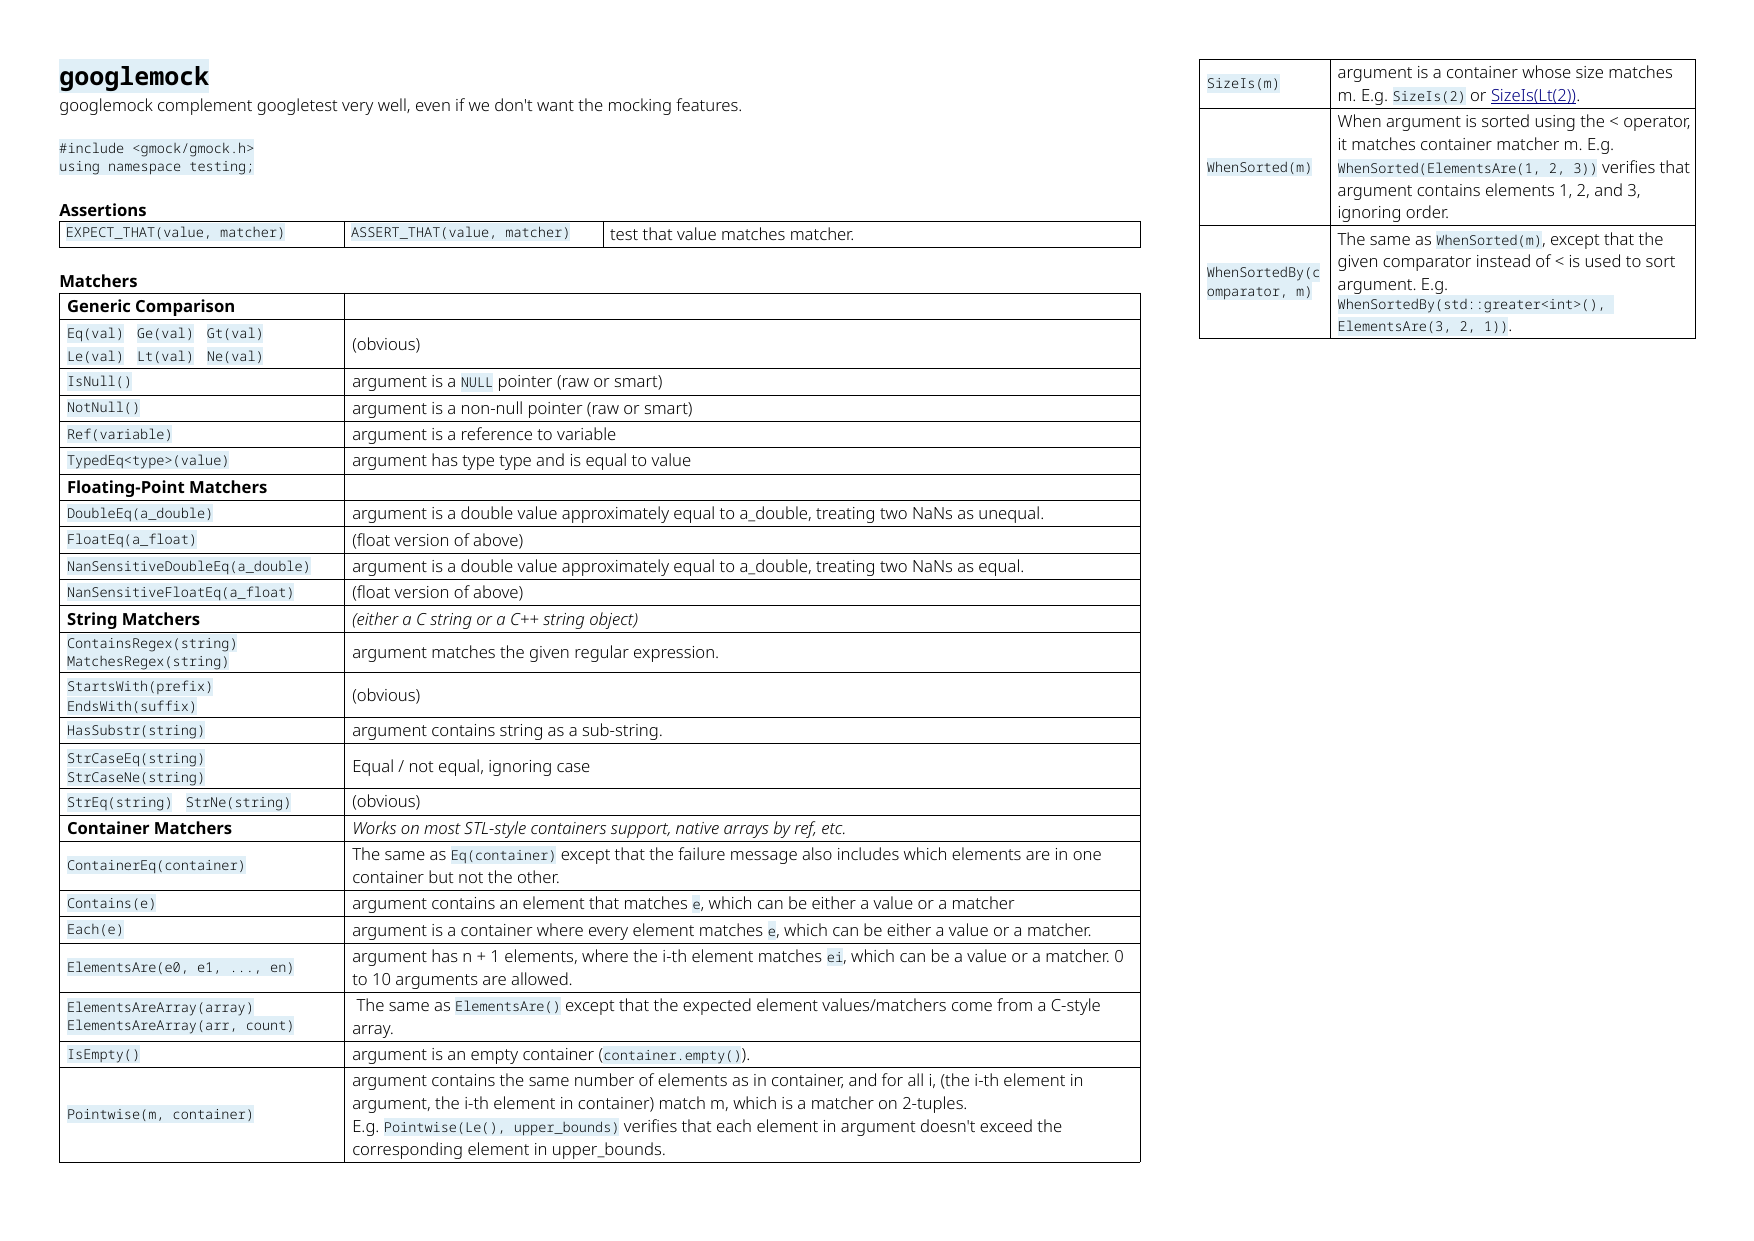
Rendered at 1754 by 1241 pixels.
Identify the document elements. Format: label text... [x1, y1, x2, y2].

table_cell argument is a container whose size matches m. E.g. SizeIs(2) or SizeIs(Lt(2)). [1331, 60, 1695, 108]
table_cell argument is a reference to variable [345, 422, 1140, 447]
table_cell argument is a double value approximately equal to a_double, treating two NaNs as equal. [345, 554, 1140, 579]
table_header Generic Comparison [60, 294, 344, 319]
table_cell WhenSorted(m) [1200, 109, 1330, 225]
table_cell Container Matchers [60, 816, 344, 841]
table_cell Contains(e) [60, 891, 344, 916]
table_cell argument matches the given regular expression. [345, 633, 1140, 672]
table_cell The same as Eq(container) except that the failure message also includes which elements are in one container but not the other. [345, 842, 1140, 890]
table_header test that value matches matcher. [604, 222, 1140, 247]
table_cell Each(e) [60, 917, 344, 943]
table_cell Pointwise(m, container) [60, 1068, 344, 1162]
table_cell (obvious) [345, 789, 1140, 814]
text Assertions [59, 198, 1140, 221]
table_cell argument is an empty container (container.empty()). [345, 1042, 1140, 1067]
table_cell Floating-Point Matchers [60, 475, 344, 500]
text googlemock complement googletest very well, even if we don't want the mocking features. [59, 93, 1140, 116]
table_cell String Matchers [60, 606, 344, 632]
table_cell [345, 475, 1140, 500]
table_cell (float version of above) [345, 527, 1140, 553]
text using namespace testing; [254, 157, 1140, 175]
table_cell argument has type type and is equal to value [345, 448, 1140, 473]
table_cell ElementsAreArray(array) ElementsAreArray(arr, count) [60, 993, 344, 1041]
table_cell StartsWith(prefix) EndsWith(suffix) [60, 673, 344, 717]
table_cell (float version of above) [345, 580, 1140, 605]
table_header EXPECT_THAT(value, matcher) [60, 222, 344, 247]
table_header [345, 294, 1140, 319]
table_cell StrCaseEq(string) StrCaseNe(string) [60, 744, 344, 788]
table_cell ContainsRegex(string) MatchesRegex(string) [60, 633, 344, 672]
table_cell The same as ElementsAre() except that the expected element values/matchers come from a C-style array. [345, 993, 1140, 1041]
table_cell (either a C string or a C++ string object) [345, 606, 1140, 632]
table_cell argument is a double value approximately equal to a_double, treating two NaNs as unequal. [345, 501, 1140, 526]
table_cell argument is a container where every element matches e, which can be either a value or a matcher. [345, 917, 1140, 943]
text Matchers [59, 270, 1140, 293]
table_cell argument contains an element that matches e, which can be either a value or a matcher [345, 891, 1140, 916]
table_cell NotNull() [60, 396, 344, 421]
text googlemock [209, 59, 1140, 93]
table_cell argument contains the same number of elements as in container, and for all i, (the i-th element in argument, the i-th element in container) match m, which is a matcher on 2-tuples. E.g. Pointwise(Le(), upper_bounds) verifies that each element in argument doesn't exceed the corresponding element in upper_bounds. [345, 1068, 1140, 1162]
table_cell Works on most STL-style containers support, native arrays by ref, etc. [345, 816, 1140, 841]
table_cell (obvious) [345, 673, 1140, 717]
table_cell DoubleEq(a_double) [60, 501, 344, 526]
table_cell argument is a non-null pointer (raw or smart) [345, 396, 1140, 421]
table_cell Equal / not equal, ignoring case [345, 744, 1140, 788]
table_cell NanSensitiveFloatEq(a_float) [60, 580, 344, 605]
table_cell TypedEq<type>(value) [60, 448, 344, 473]
table_cell (obvious) [345, 320, 1140, 368]
table_cell argument contains string as a sub-string. [345, 718, 1140, 743]
table_cell NanSensitiveDoubleEq(a_double) [60, 554, 344, 579]
table_cell IsNull() [60, 369, 344, 394]
table_cell FloatEq(a_float) [60, 527, 344, 553]
table_header ASSERT_THAT(value, matcher) [345, 222, 603, 247]
table_cell SizeIs(m) [1200, 60, 1330, 108]
table_cell When argument is sorted using the < operator, it matches container matcher m. E.g. WhenSorted(ElementsAre(1, 2, 3)) verifies that argument contains elements 1, 2, and 3, ignoring order. [1331, 109, 1695, 225]
table_cell Eq(val) Ge(val) Gt(val) Le(val) Lt(val) Ne(val) [60, 320, 344, 368]
table_cell argument has n + 1 elements, where the i-th element matches ei, which can be a value or a matcher. 0 to 10 arguments are allowed. [345, 944, 1140, 992]
text #include <gmock/gmock.h> [59, 138, 1140, 157]
table_cell argument is a NULL pointer (raw or smart) [345, 369, 1140, 394]
table_cell Ref(variable) [60, 422, 344, 447]
table_cell HasSubstr(string) [60, 718, 344, 743]
table_cell WhenSortedBy(comparator, m) [1200, 226, 1330, 338]
table_cell ElementsAre(e0, e1, ..., en) [60, 944, 344, 992]
table_cell ContainerEq(container) [60, 842, 344, 890]
table_cell IsEmpty() [60, 1042, 344, 1067]
table_cell StrEq(string) StrNe(string) [60, 789, 344, 814]
table_cell The same as WhenSorted(m), except that the given comparator instead of < is used to sort argument. E.g. WhenSortedBy(std::greater<int>(), ElementsAre(3, 2, 1)). [1331, 226, 1695, 338]
